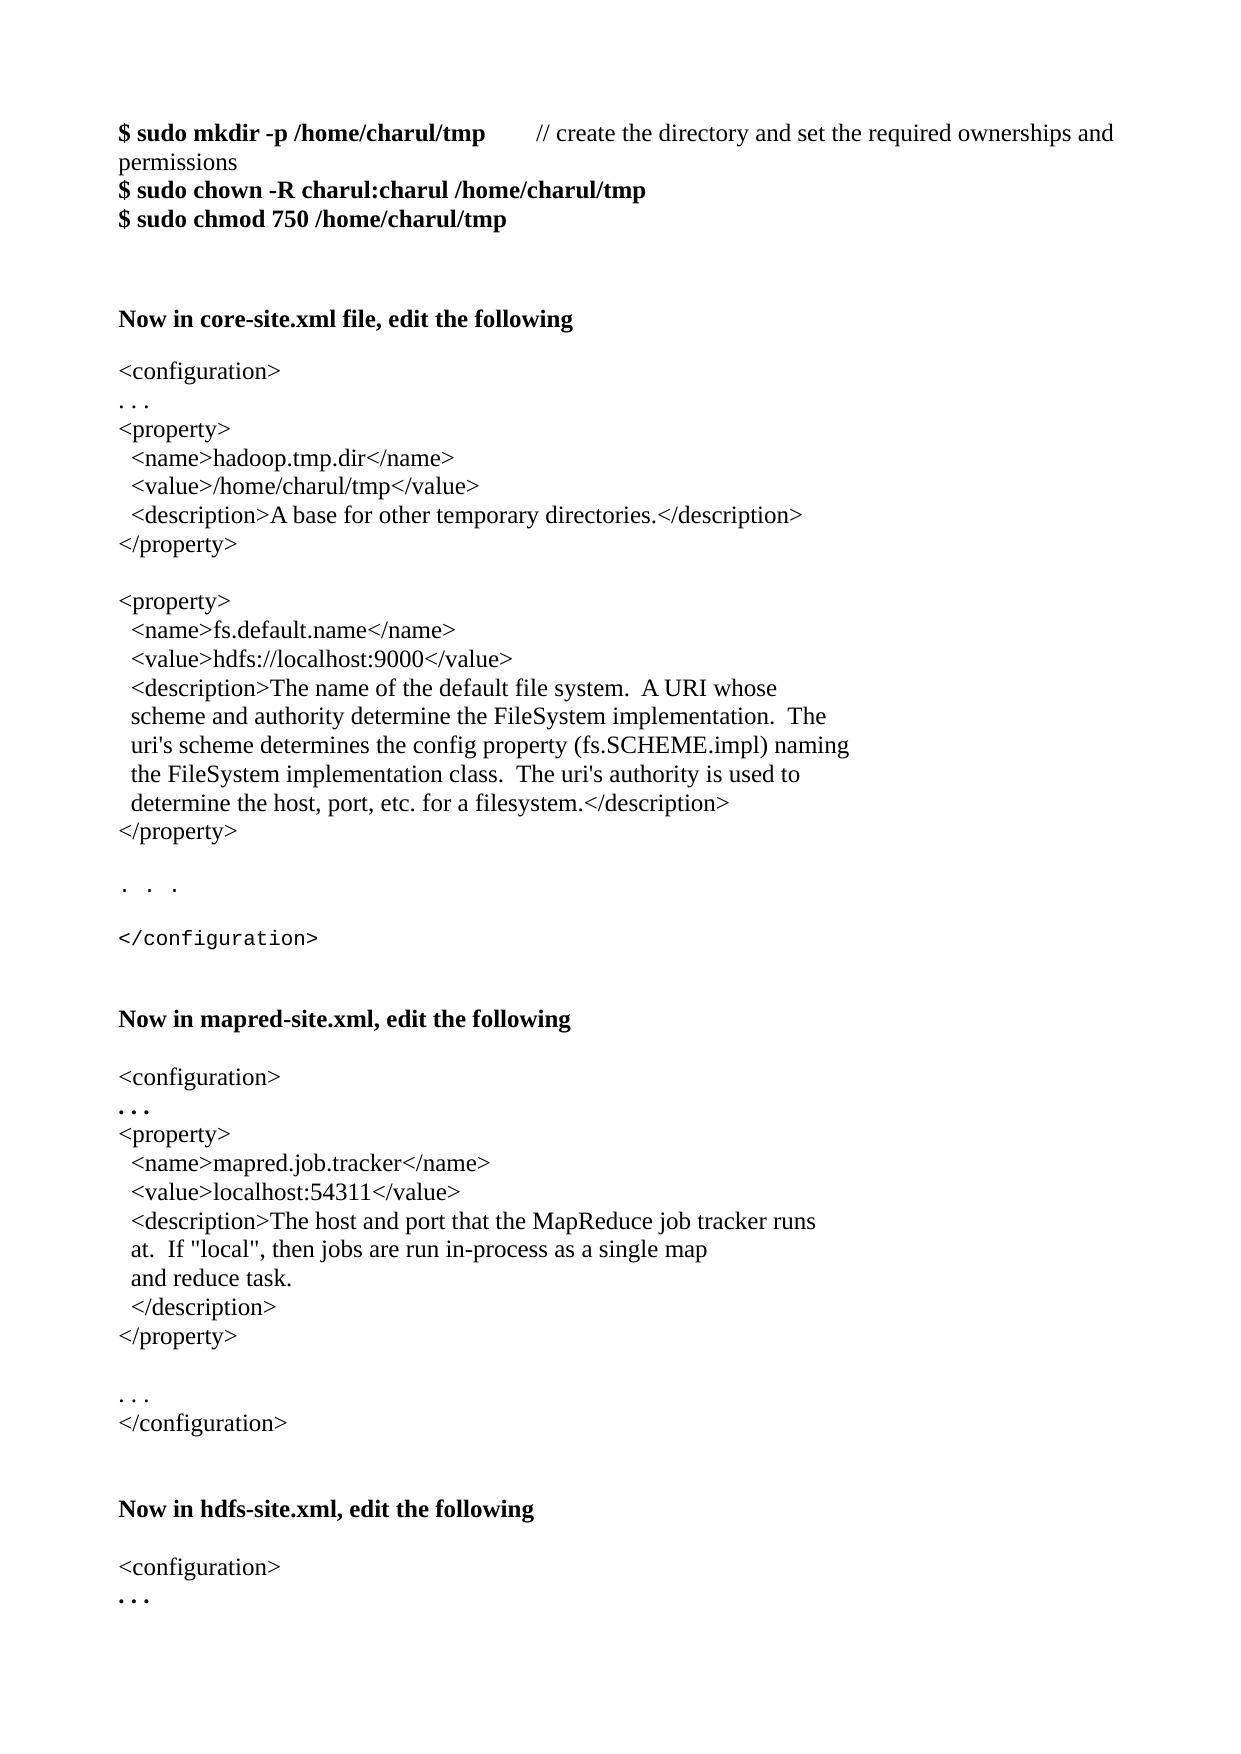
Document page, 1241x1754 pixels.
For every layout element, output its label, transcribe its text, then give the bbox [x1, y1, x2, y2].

text <property> [118, 1119, 1122, 1148]
text </configuration> [118, 928, 1122, 951]
text . . . [118, 1379, 1122, 1408]
text Now in hdfs-site.xml, edit the following [118, 1494, 1122, 1523]
text <value>localhost:54311</value> [118, 1177, 1122, 1206]
text <configuration> [118, 1552, 1122, 1580]
text scheme and authority determine the FileSystem implementation. The [118, 701, 1122, 730]
text . . . [118, 1580, 1122, 1609]
text <name>hadoop.tmp.dir</name> [118, 443, 1122, 471]
text <description>The name of the default file system. A URI whose [118, 673, 1122, 701]
text determine the host, port, etc. for a filesystem.</description> [118, 788, 1122, 816]
text </property> [118, 529, 1122, 558]
text <configuration> [118, 356, 1122, 385]
text </property> [118, 1321, 1122, 1349]
text . . . [118, 1091, 1122, 1119]
text <property> [118, 414, 1122, 443]
text . . . [118, 385, 1122, 414]
text Now in core-site.xml file, edit the following [118, 304, 1122, 333]
text </description> [118, 1292, 1122, 1321]
text uri's scheme determines the config property (fs.SCHEME.impl) naming [118, 730, 1122, 759]
text <property> [118, 586, 1122, 615]
text <value>/home/charul/tmp</value> [118, 471, 1122, 500]
text $ sudo mkdir -p /home/charul/tmp // create the directory and set the required ownerships and permissions [118, 118, 1122, 176]
text Now in mapred-site.xml, edit the following [118, 1004, 1122, 1033]
text </property> [118, 816, 1122, 845]
text and reduce task. [118, 1263, 1122, 1292]
text <description>A base for other temporary directories.</description> [118, 500, 1122, 529]
text <value>hdfs://localhost:9000</value> [118, 644, 1122, 673]
text <configuration> [118, 1062, 1122, 1091]
text </configuration> [118, 1408, 1122, 1437]
text $ sudo chown -R charul:charul /home/charul/tmp [118, 176, 1122, 204]
text $ sudo chmod 750 /home/charul/tmp [118, 204, 1122, 233]
text <name>mapred.job.tracker</name> [118, 1148, 1122, 1177]
text . . . [118, 875, 1122, 898]
text at. If "local", then jobs are run in-process as a single map [118, 1234, 1122, 1263]
text the FileSystem implementation class. The uri's authority is used to [118, 759, 1122, 788]
text <name>fs.default.name</name> [118, 615, 1122, 644]
text <description>The host and port that the MapReduce job tracker runs [118, 1206, 1122, 1234]
